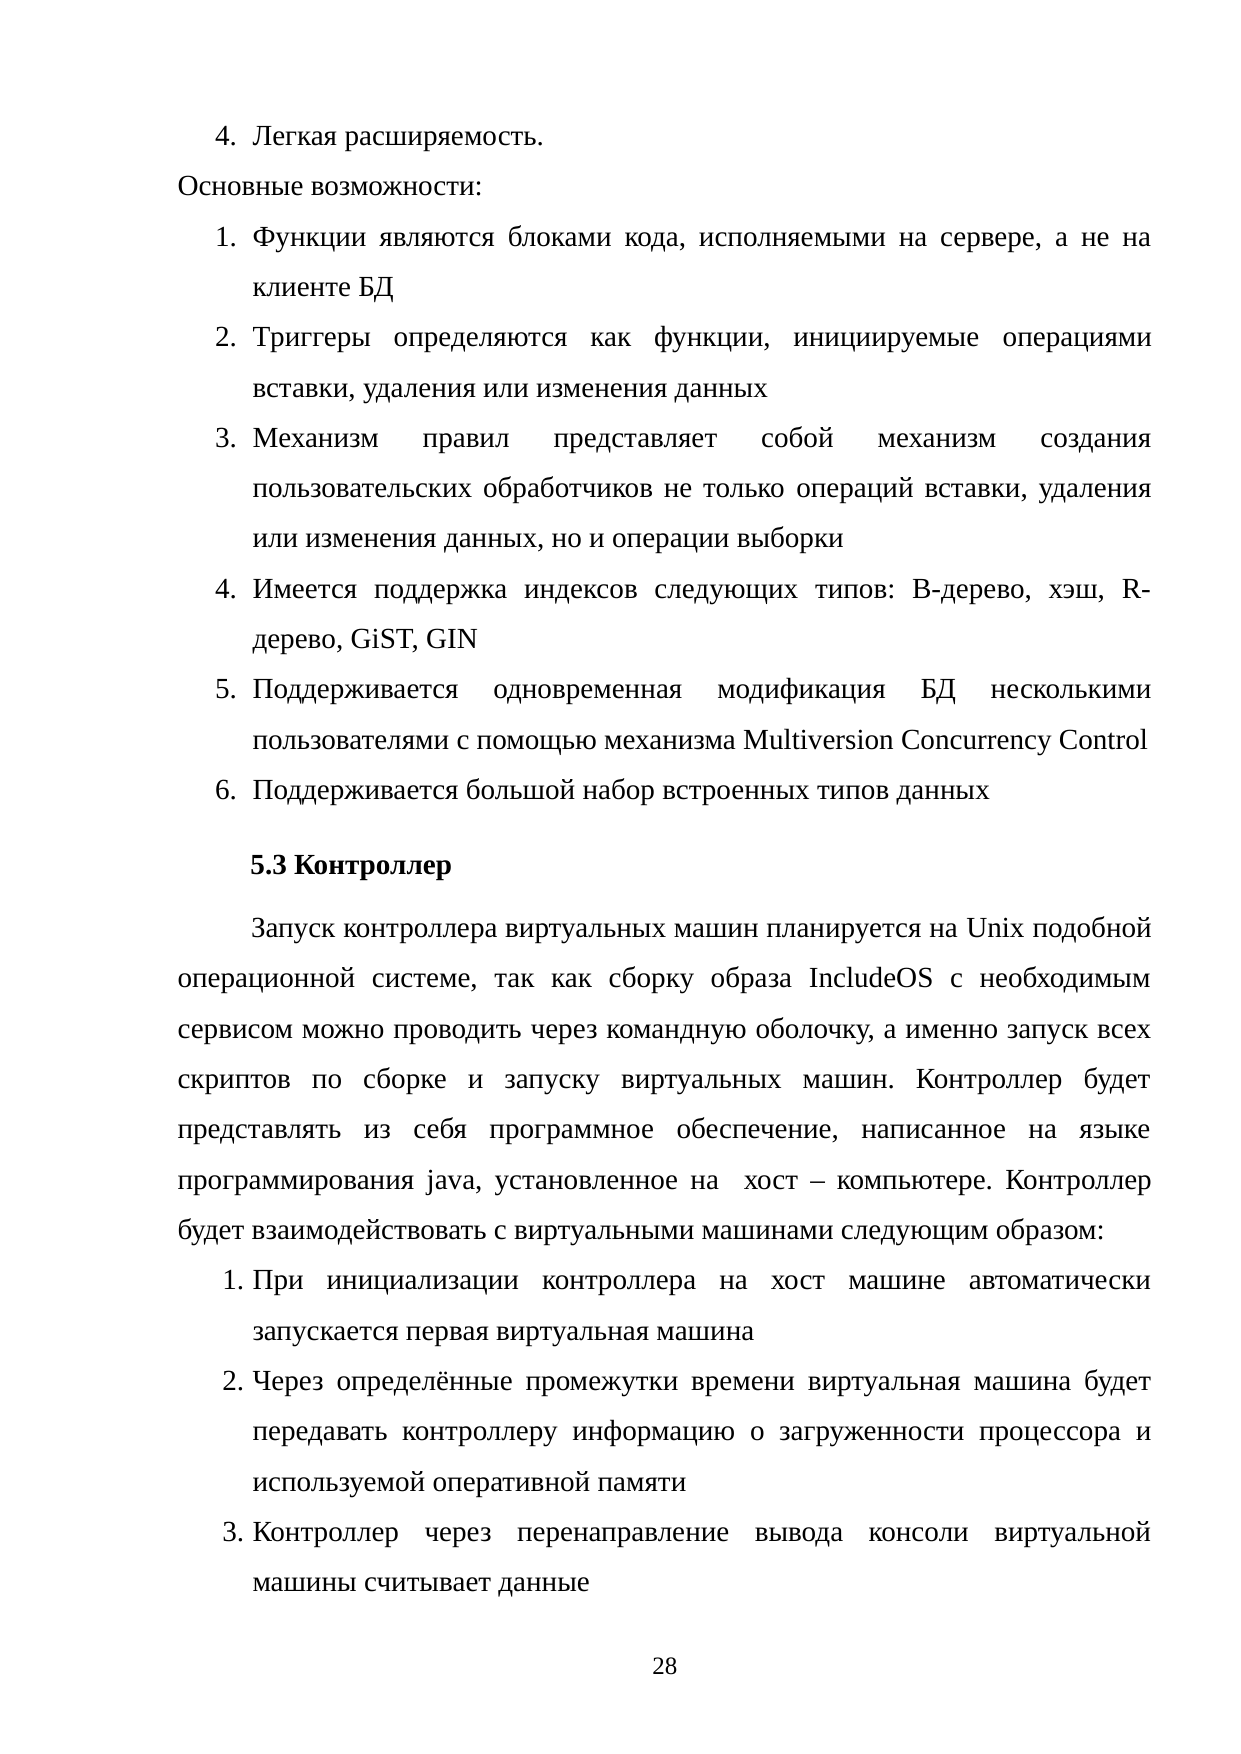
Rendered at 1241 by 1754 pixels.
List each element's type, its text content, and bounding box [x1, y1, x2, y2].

list Механизм правил представляет собой механизм создания пользовательских обработчиков не только операций вставки, удаления или изменения данных, но и операции выборки [215, 420, 1152, 554]
text Основные возможности: [177, 168, 1152, 202]
subtitle 5.3 Контроллер [177, 847, 1152, 881]
list Поддерживается одновременная модификация БД несколькими пользователями с помощью механизма Multiversion Concurrency Control [215, 672, 1152, 755]
list Через определённые промежутки времени виртуальная машина будет передавать контроллеру информацию о загруженности процессора и используемой оперативной памяти [215, 1363, 1152, 1497]
list Функции являются блоками кода, исполняемыми на сервере, а не на клиенте БД [215, 219, 1152, 303]
list Имеется поддержка индексов следующих типов: B-дерево, хэш, R-дерево, GiST, GIN [215, 571, 1152, 655]
text Запуск контроллера виртуальных машин планируется на Unix подобной операционной системе, так как сборку образа IncludeOS с необходимым сервисом можно проводить через командную оболочку, а именно запуск всех скриптов по сборке и запуску виртуальных машин. Контроллер будет представлять из себя программное обеспечение, написанное на языке программирования java, установленное на хост – компьютере. Контроллер будет взаимодействовать с виртуальными машинами следующим образом: [177, 910, 1152, 1246]
list Поддерживается большой набор встроенных типов данных [215, 772, 1152, 806]
list При инициализации контроллера на хост машине автоматически запускается первая виртуальная машина [215, 1262, 1152, 1346]
list Контроллер через перенаправление вывода консоли виртуальной машины считывает данные [215, 1514, 1152, 1598]
list Триггеры определяются как функции, инициируемые операциями вставки, удаления или изменения данных [215, 319, 1152, 403]
list Легкая расширяемость. [215, 118, 1152, 152]
